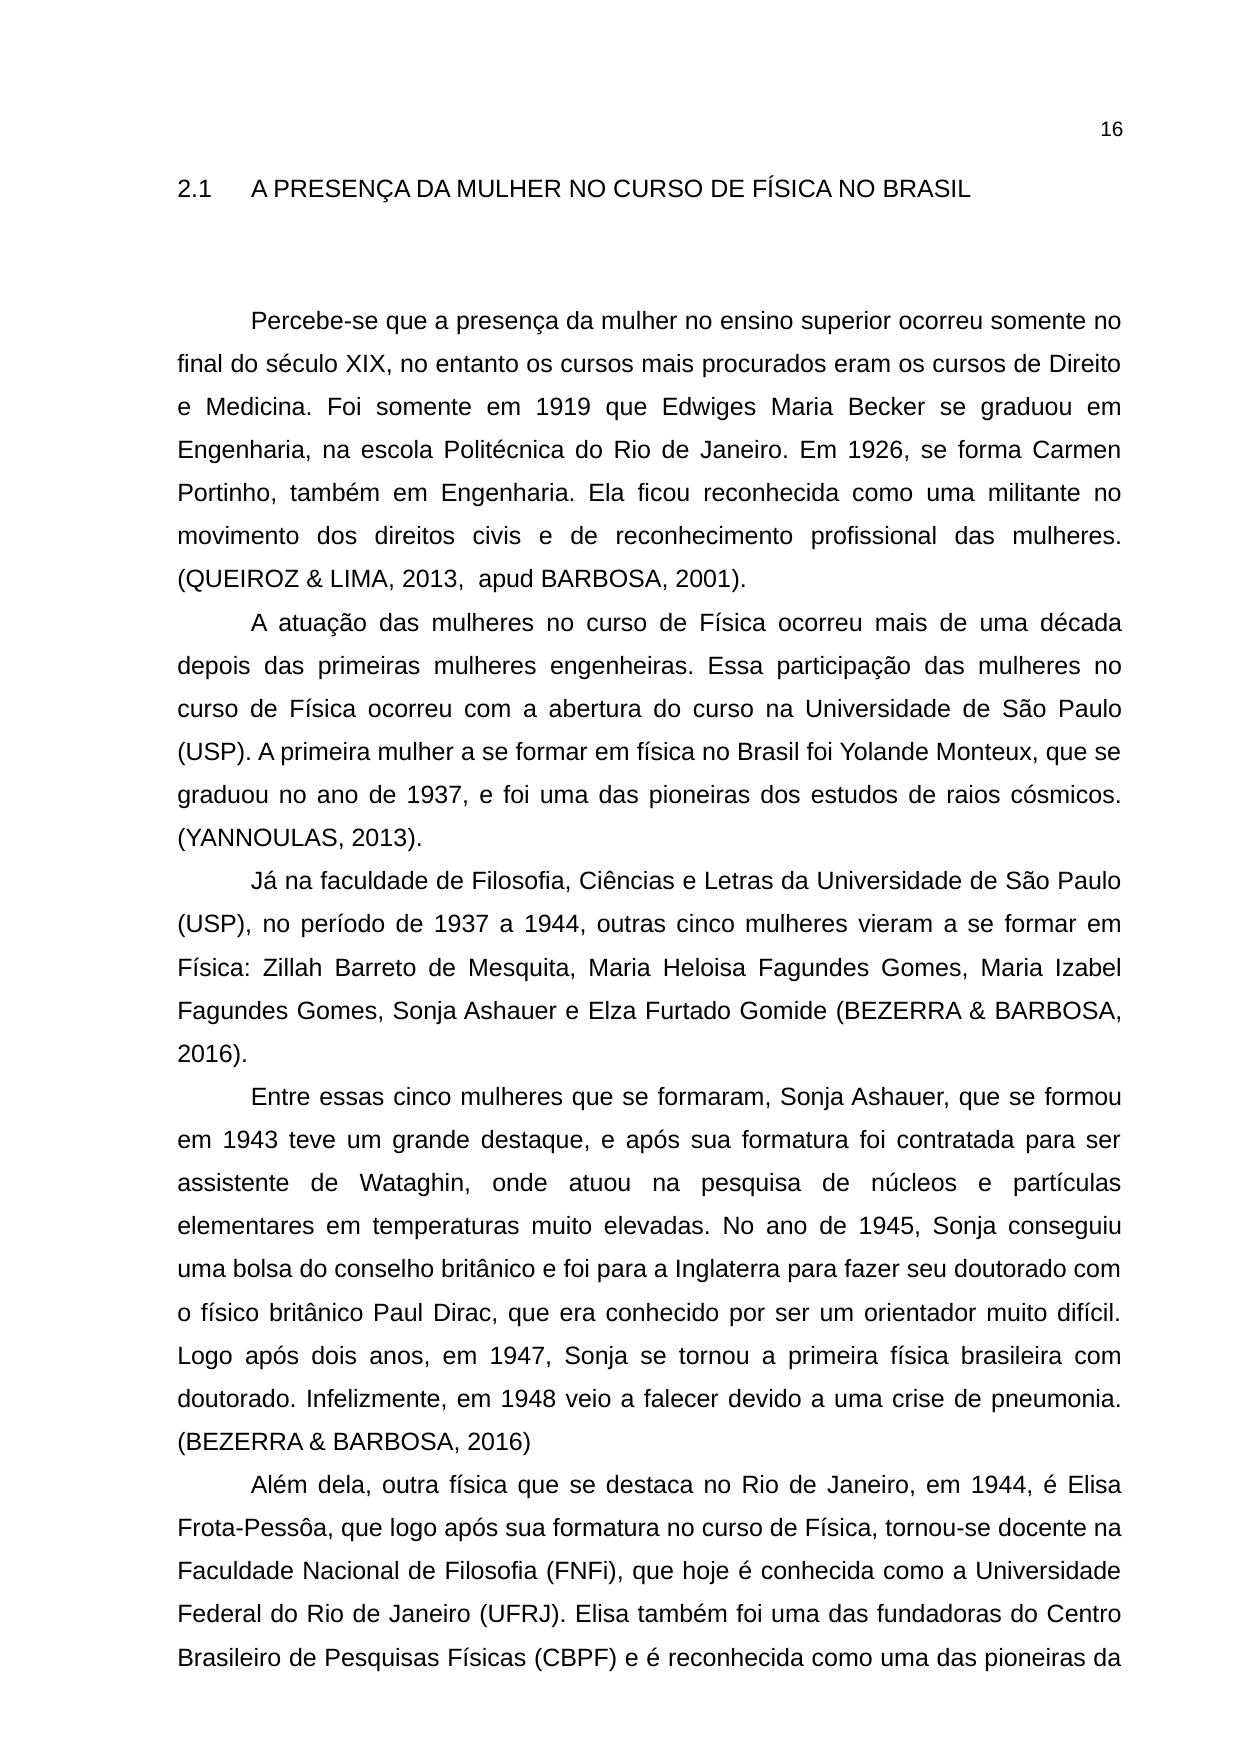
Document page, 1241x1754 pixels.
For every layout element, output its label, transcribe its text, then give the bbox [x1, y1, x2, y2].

subtitle A presença da mulher no curso de física no Brasil [177, 174, 1123, 203]
text Já na faculdade de Filosofia, Ciências e Letras da Universidade de São Paulo (USP), no período de 1937 a 1944, outras cinco mulheres vieram a se formar em Física: Zillah Barreto de Mesquita, Maria Heloisa Fagundes Gomes, Maria Izabel Fagundes Gomes, Sonja Ashauer e Elza Furtado Gomide (BEZERRA & BARBOSA, 2016). [177, 866, 1123, 1068]
text Entre essas cinco mulheres que se formaram, Sonja Ashauer, que se formou em 1943 teve um grande destaque, e após sua formatura foi contratada para ser assistente de Wataghin, onde atuou na pesquisa de núcleos e partículas elementares em temperaturas muito elevadas. No ano de 1945, Sonja conseguiu uma bolsa do conselho britânico e foi para a Inglaterra para fazer seu doutorado com o físico britânico Paul Dirac, que era conhecido por ser um orientador muito difícil. Logo após dois anos, em 1947, Sonja se tornou a primeira física brasileira com doutorado. Infelizmente, em 1948 veio a falecer devido a uma crise de pneumonia. (BEZERRA & BARBOSA, 2016) [177, 1082, 1123, 1456]
text Percebe-se que a presença da mulher no ensino superior ocorreu somente no final do século XIX, no entanto os cursos mais procurados eram os cursos de Direito e Medicina. Foi somente em 1919 que Edwiges Maria Becker se graduou em Engenharia, na escola Politécnica do Rio de Janeiro. Em 1926, se forma Carmen Portinho, também em Engenharia. Ela ficou reconhecida como uma militante no movimento dos direitos civis e de reconhecimento profissional das mulheres. (QUEIROZ & LIMA, 2013, apud BARBOSA, 2001). [177, 306, 1123, 593]
text A atuação das mulheres no curso de Física ocorreu mais de uma década depois das primeiras mulheres engenheiras. Essa participação das mulheres no curso de Física ocorreu com a abertura do curso na Universidade de São Paulo (USP). A primeira mulher a se formar em física no Brasil foi Yolande Monteux, que se graduou no ano de 1937, e foi uma das pioneiras dos estudos de raios cósmicos. (YANNOULAS, 2013). [177, 608, 1123, 852]
text Além dela, outra física que se destaca no Rio de Janeiro, em 1944, é Elisa Frota-Pessôa, que logo após sua formatura no curso de Física, tornou-se docente na Faculdade Nacional de Filosofia (FNFi), que hoje é conhecida como a Universidade Federal do Rio de Janeiro (UFRJ). Elisa também foi uma das fundadoras do Centro Brasileiro de Pesquisas Físicas (CBPF) e é reconhecida como uma das pioneiras da [177, 1470, 1123, 1671]
